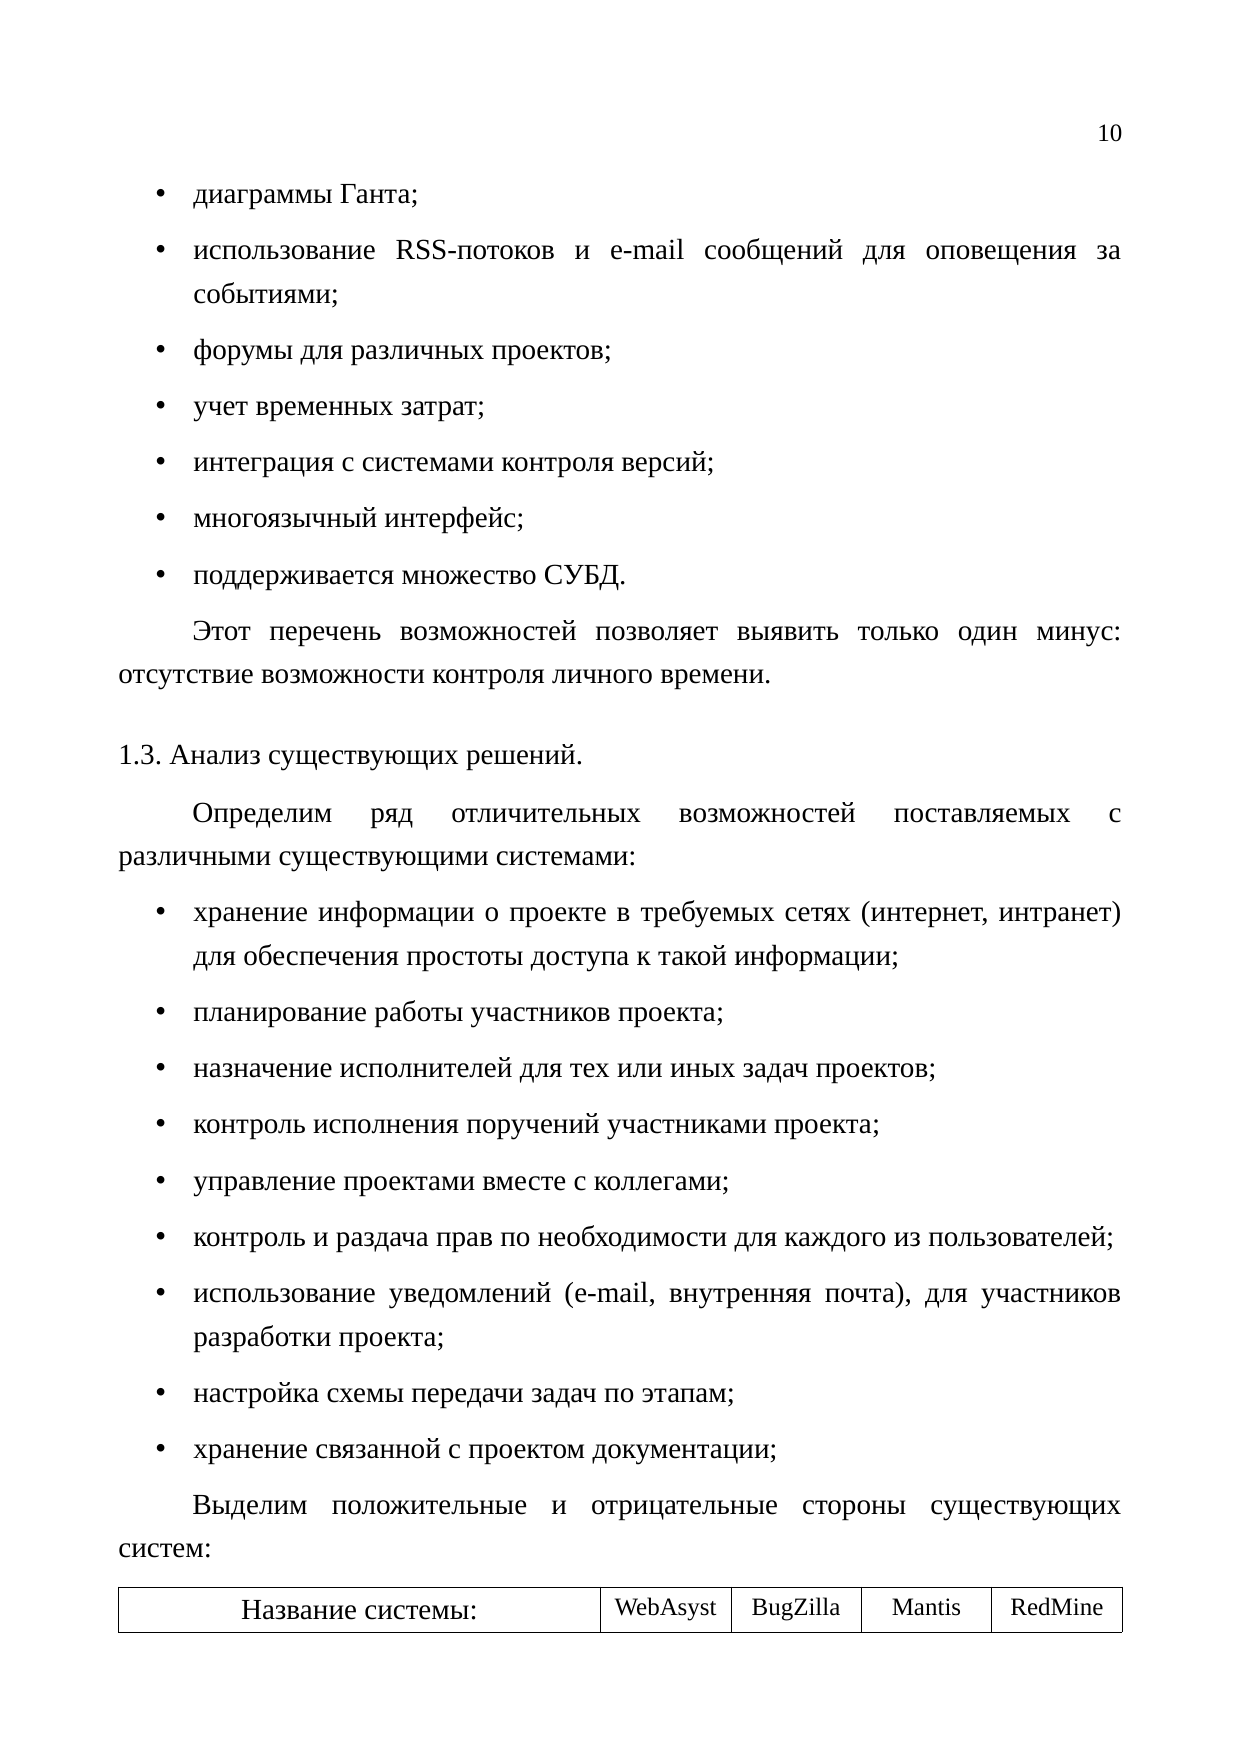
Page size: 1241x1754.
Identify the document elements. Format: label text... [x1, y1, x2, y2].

list управление проектами вместе с коллегами; [156, 1163, 1122, 1196]
table_header BugZilla [732, 1588, 861, 1632]
list хранение связанной с проектом документации; [156, 1431, 1122, 1464]
subtitle 1.3. Анализ существующих решений. [118, 737, 1122, 771]
list контроль и раздача прав по необходимости для каждого из пользователей; [156, 1219, 1122, 1252]
text Определим ряд отличительных возможностей поставляемых с различными существующими системами: [118, 795, 1122, 872]
table_header Mantis [862, 1588, 991, 1632]
list назначение исполнителей для тех или иных задач проектов; [156, 1050, 1122, 1084]
list использование RSS-потоков и e-mail сообщений для оповещения за событиями; [156, 232, 1122, 310]
list интеграция с системами контроля версий; [156, 444, 1122, 478]
list использование уведомлений (e-mail, внутренняя почта), для участников разработки проекта; [156, 1275, 1122, 1352]
table_header RedMine [992, 1588, 1122, 1632]
list настройка схемы передачи задач по этапам; [156, 1375, 1122, 1408]
text Этот перечень возможностей позволяет выявить только один минус: отсутствие возможности контроля личного времени. [118, 613, 1122, 690]
list многоязычный интерфейс; [156, 501, 1122, 534]
list контроль исполнения поручений участниками проекта; [156, 1107, 1122, 1140]
text Выделим положительные и отрицательные стороны существующих систем: [118, 1487, 1122, 1564]
list поддерживается множество СУБД. [156, 557, 1122, 590]
list диаграммы Ганта; [156, 176, 1122, 210]
list планирование работы участников проекта; [156, 994, 1122, 1028]
list форумы для различных проектов; [156, 332, 1122, 366]
list хранение информации о проекте в требуемых сетях (интернет, интранет) для обеспечения простоты доступа к такой информации; [156, 894, 1122, 972]
table_header WebAsyst [601, 1588, 731, 1632]
list учет временных затрат; [156, 388, 1122, 422]
table_header Название системы: [119, 1588, 600, 1632]
